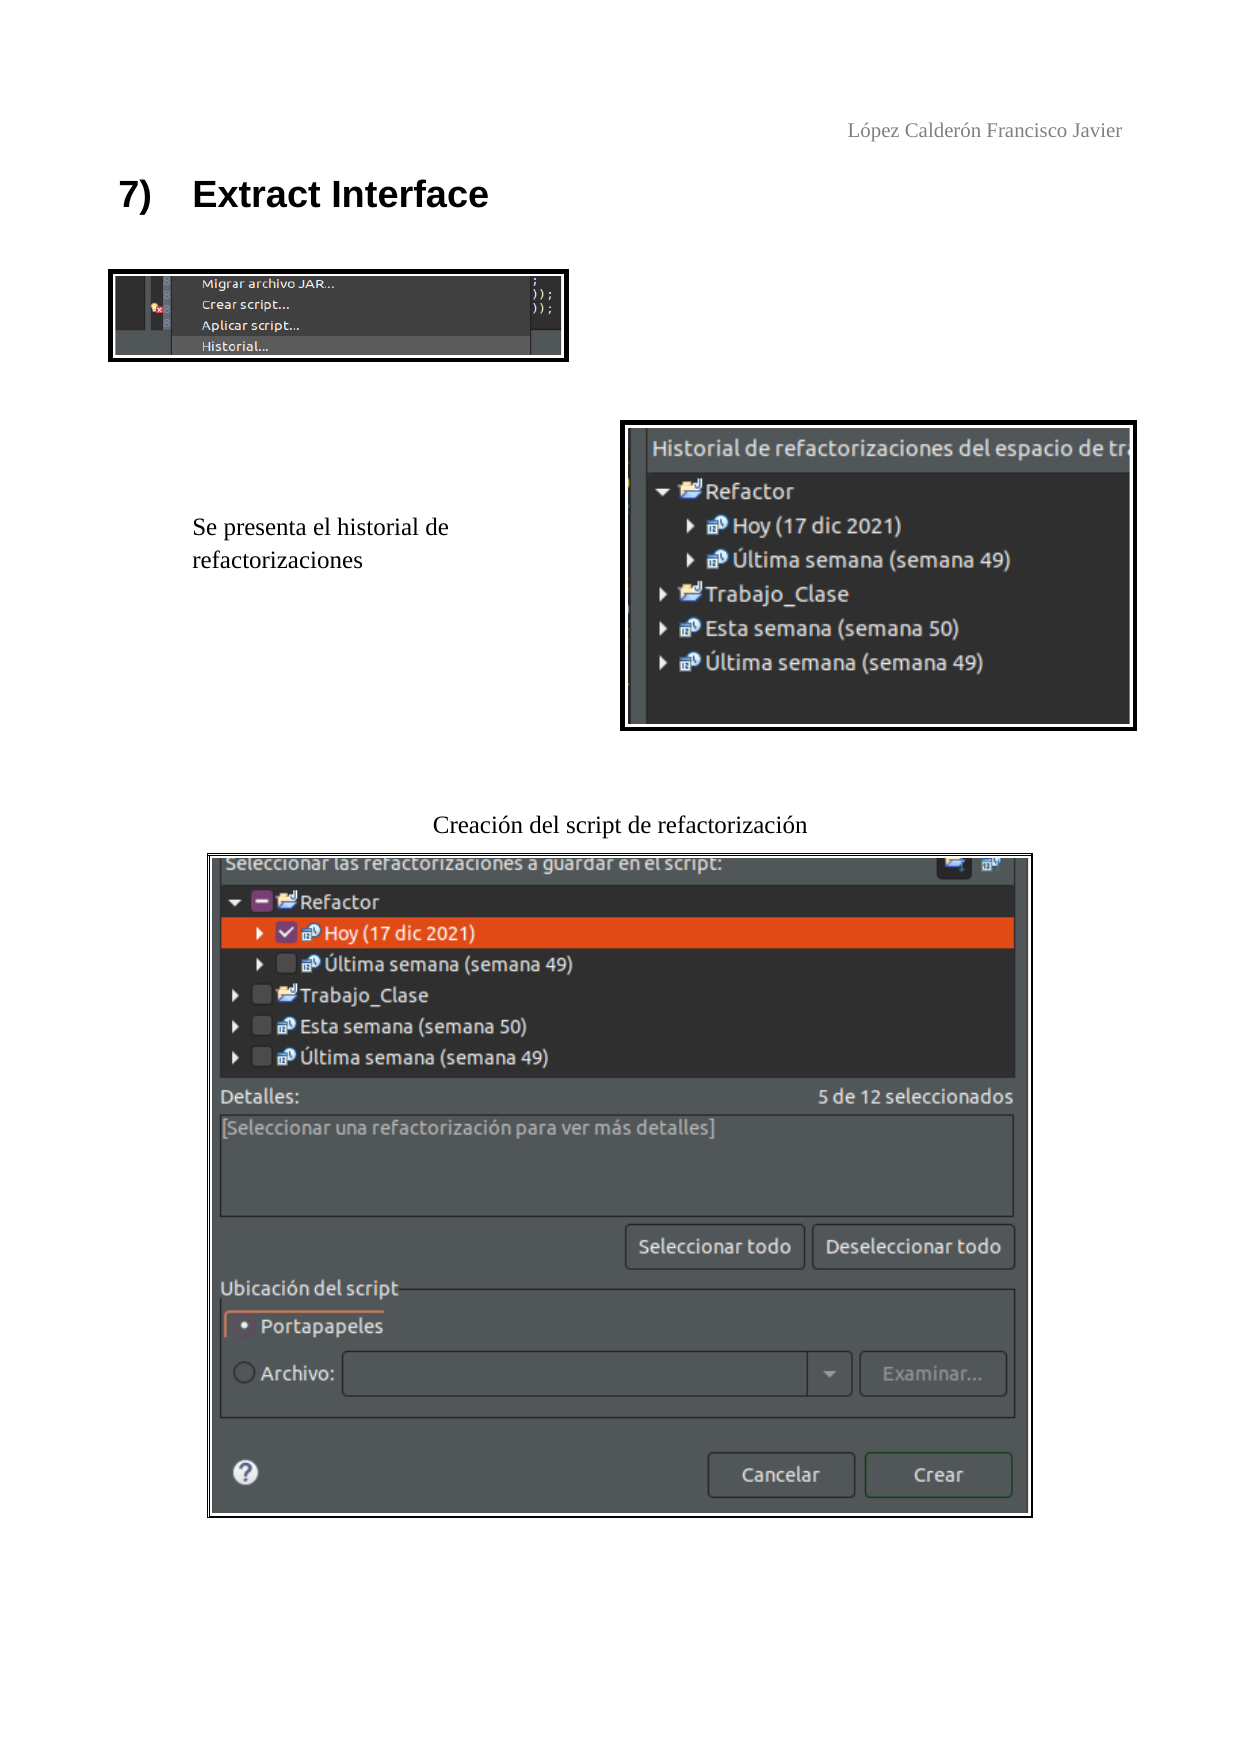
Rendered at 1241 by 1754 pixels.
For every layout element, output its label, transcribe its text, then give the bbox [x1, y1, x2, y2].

subtitle Extract Interface [118, 172, 1122, 215]
picture [212, 858, 1029, 1513]
text Creación del script de refactorización [118, 810, 1122, 838]
picture [628, 428, 1130, 724]
text Se presenta el historial de refactorizaciones [118, 512, 620, 574]
